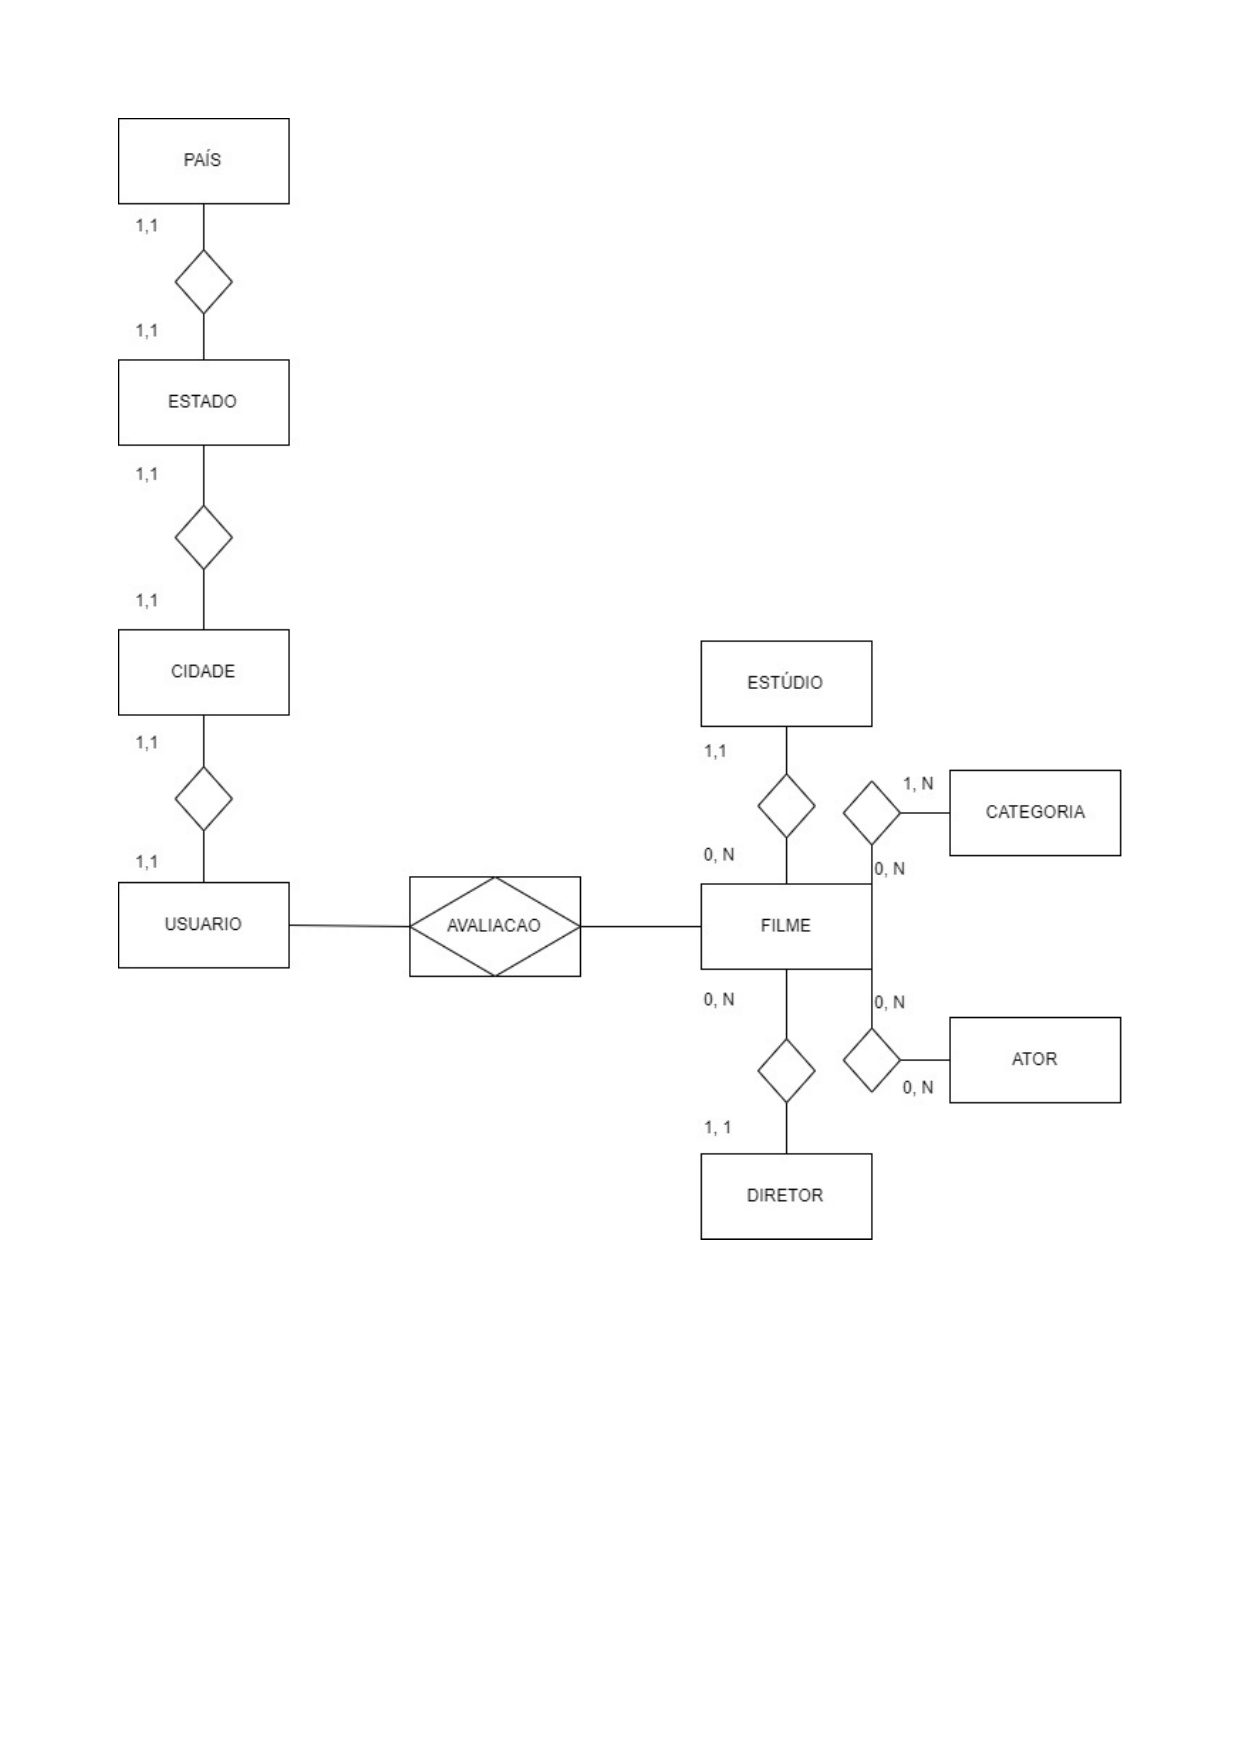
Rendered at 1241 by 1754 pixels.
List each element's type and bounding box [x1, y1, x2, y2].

picture [118, 118, 1123, 1240]
